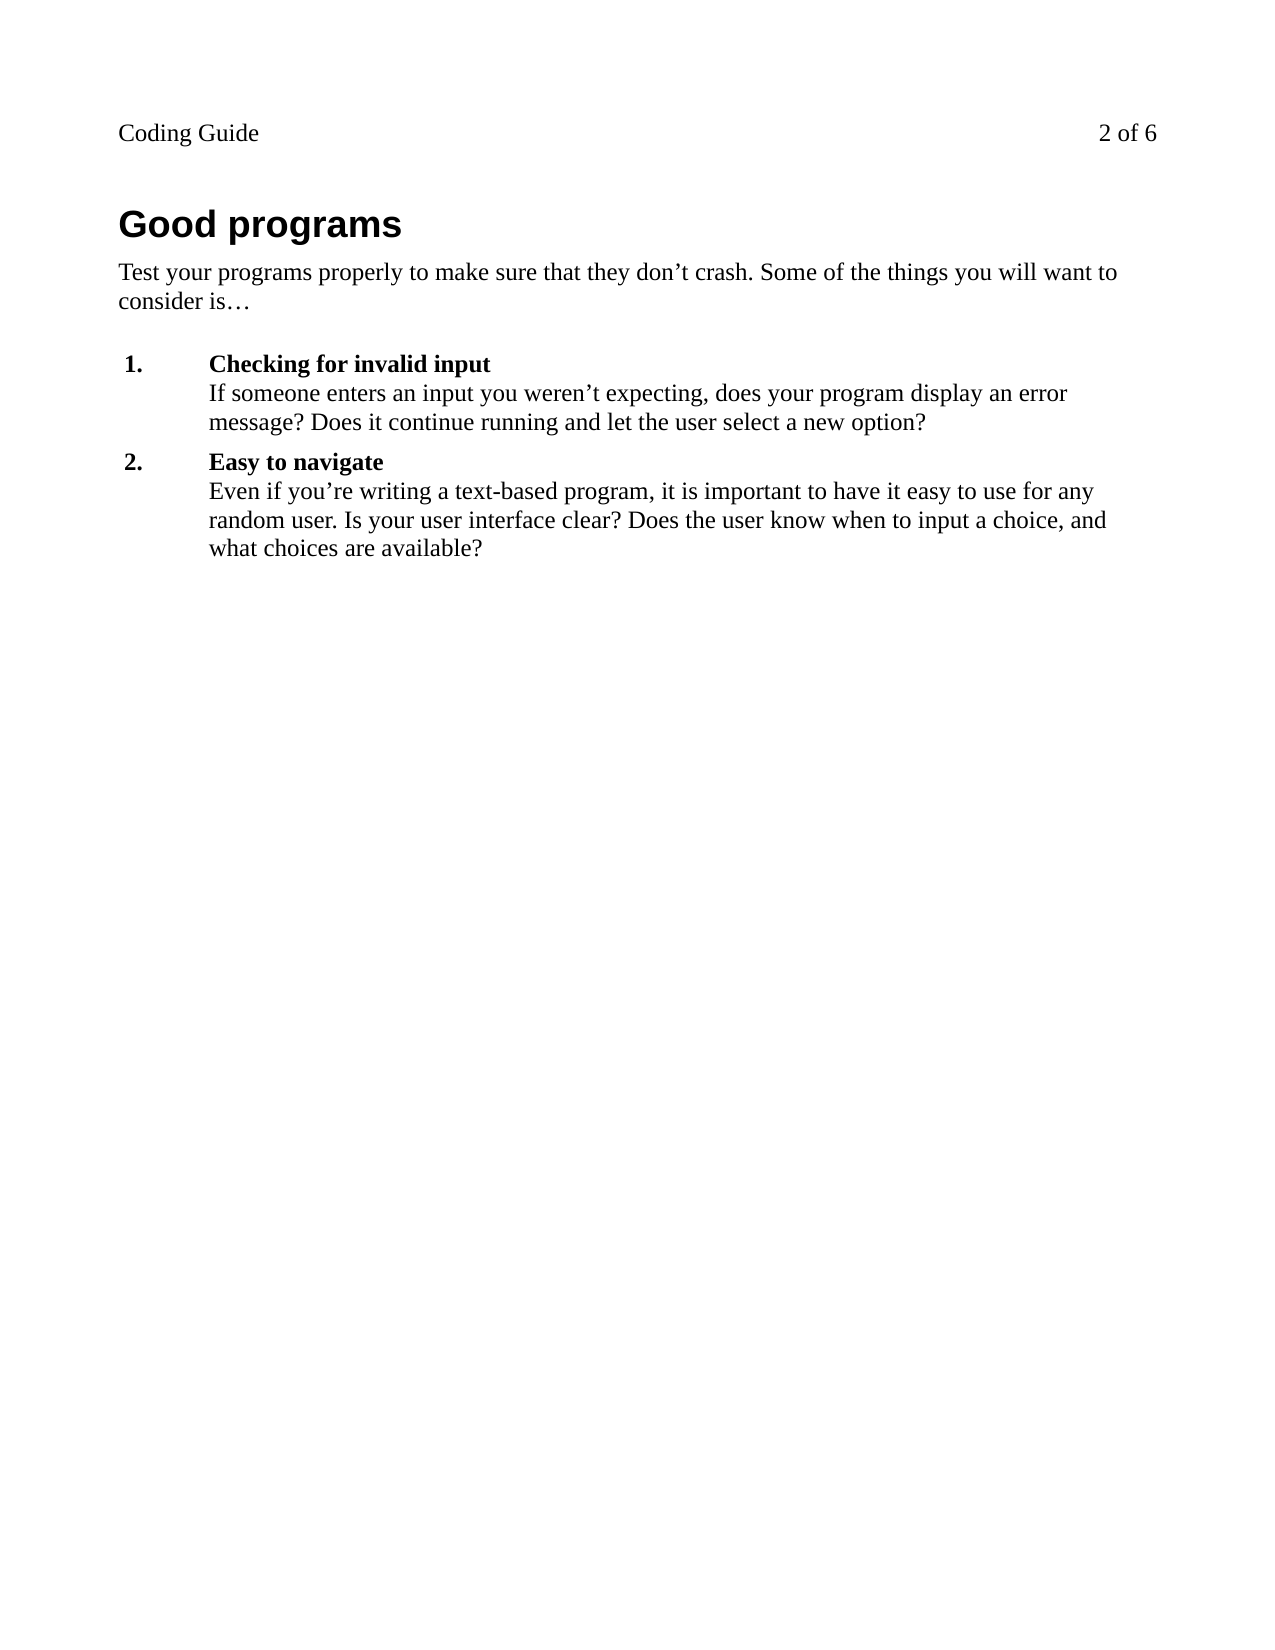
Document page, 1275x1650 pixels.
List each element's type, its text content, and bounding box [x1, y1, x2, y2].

table_cell 2. [118, 441, 203, 568]
subtitle Good programs [118, 201, 1157, 245]
table_header Checking for invalid input If someone enters an input you weren’t expecting, does your program display an error message? Does it continue running and let the user select a new option? [203, 344, 1157, 441]
table_cell Easy to navigate Even if you’re writing a text-based program, it is important to have it easy to use for any random user. Is your user interface clear? Does the user know when to input a choice, and what choices are available? [203, 441, 1157, 568]
text Test your programs properly to make sure that they don’t crash. Some of the things you will want to consider is… [118, 257, 1157, 315]
table_header 1. [118, 344, 203, 441]
